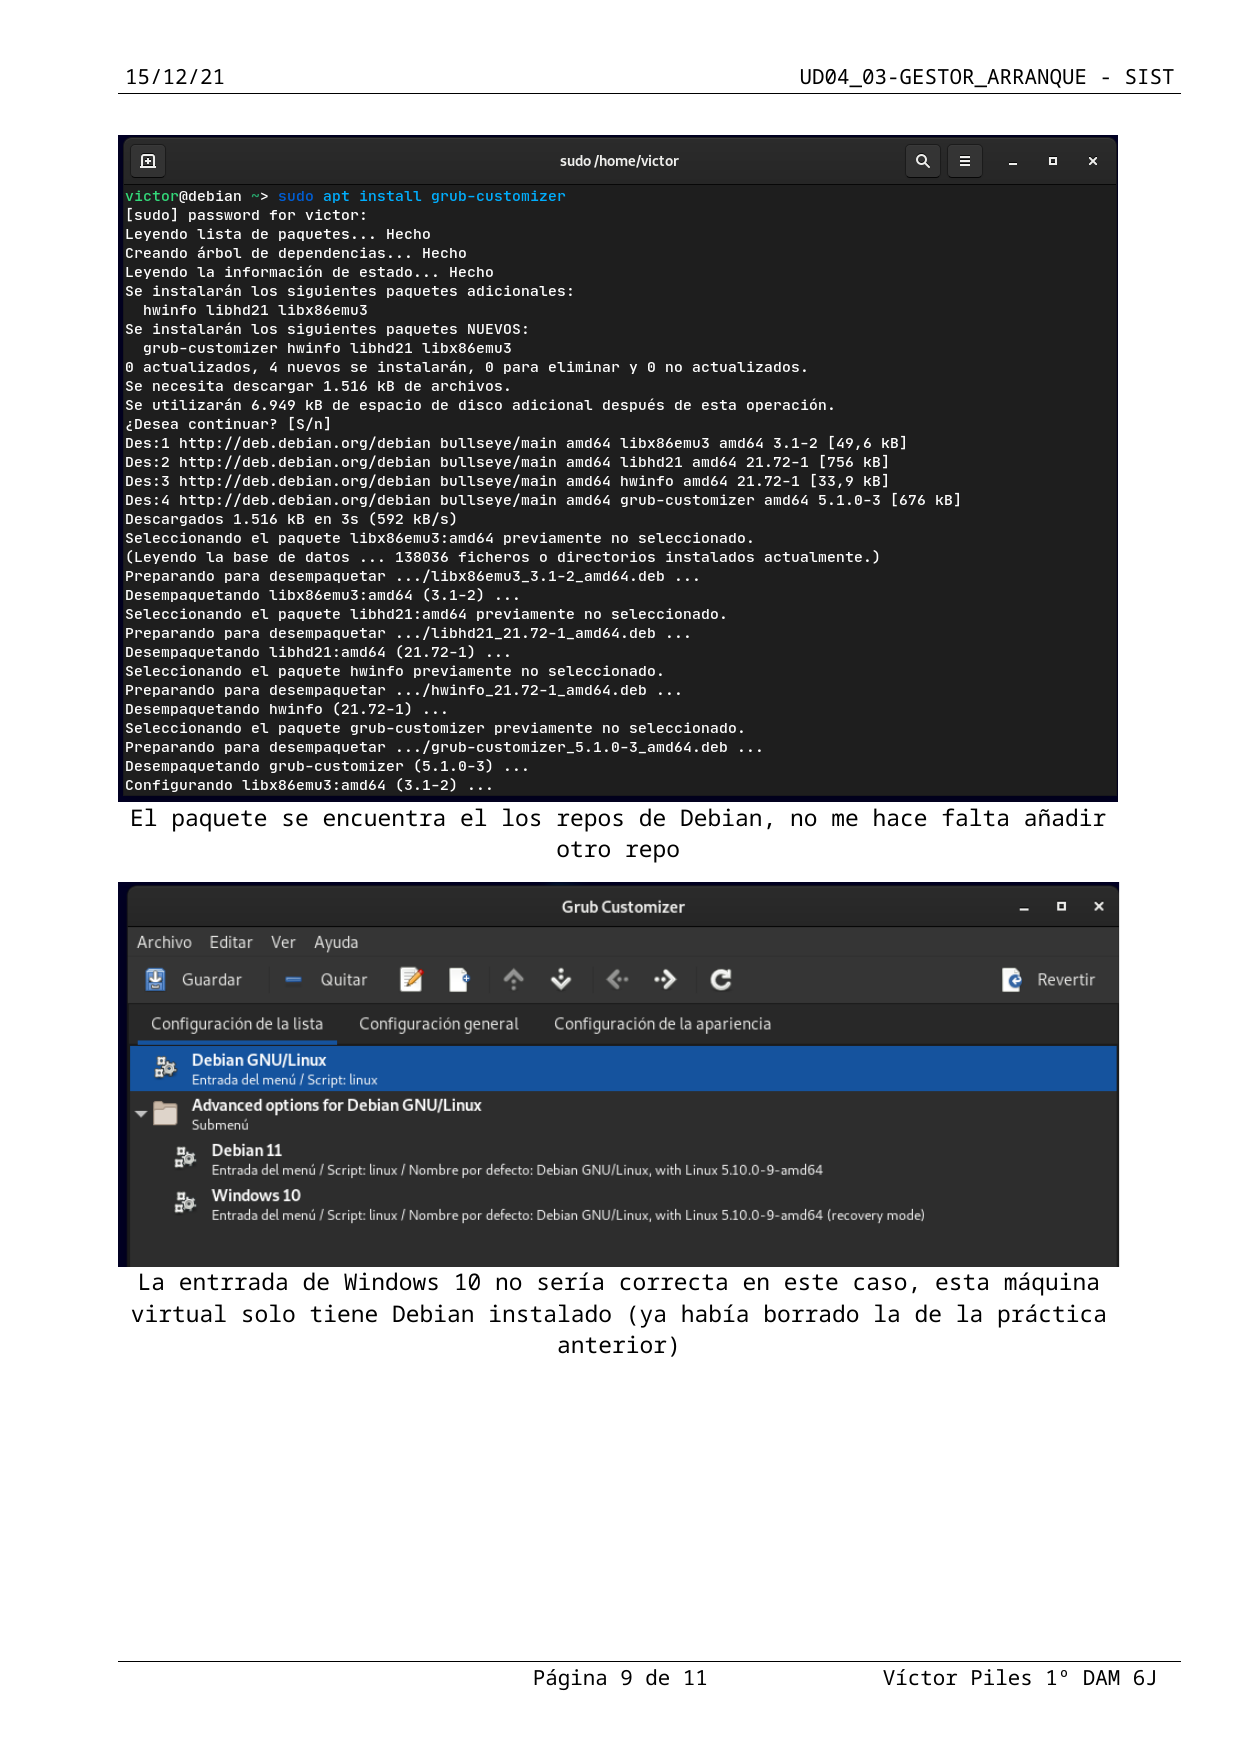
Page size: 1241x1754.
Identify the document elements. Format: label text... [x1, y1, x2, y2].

text La entrrada de Windows 10 no sería correcta en este caso, esta máquina virtual solo tiene Debian instalado (ya había borrado la de la práctica anterior) [118, 1267, 1119, 1360]
picture [118, 882, 1120, 1267]
text El paquete se encuentra el los repos de Debian, no me hace falta añadir otro repo [118, 802, 1118, 864]
picture [118, 135, 1118, 802]
